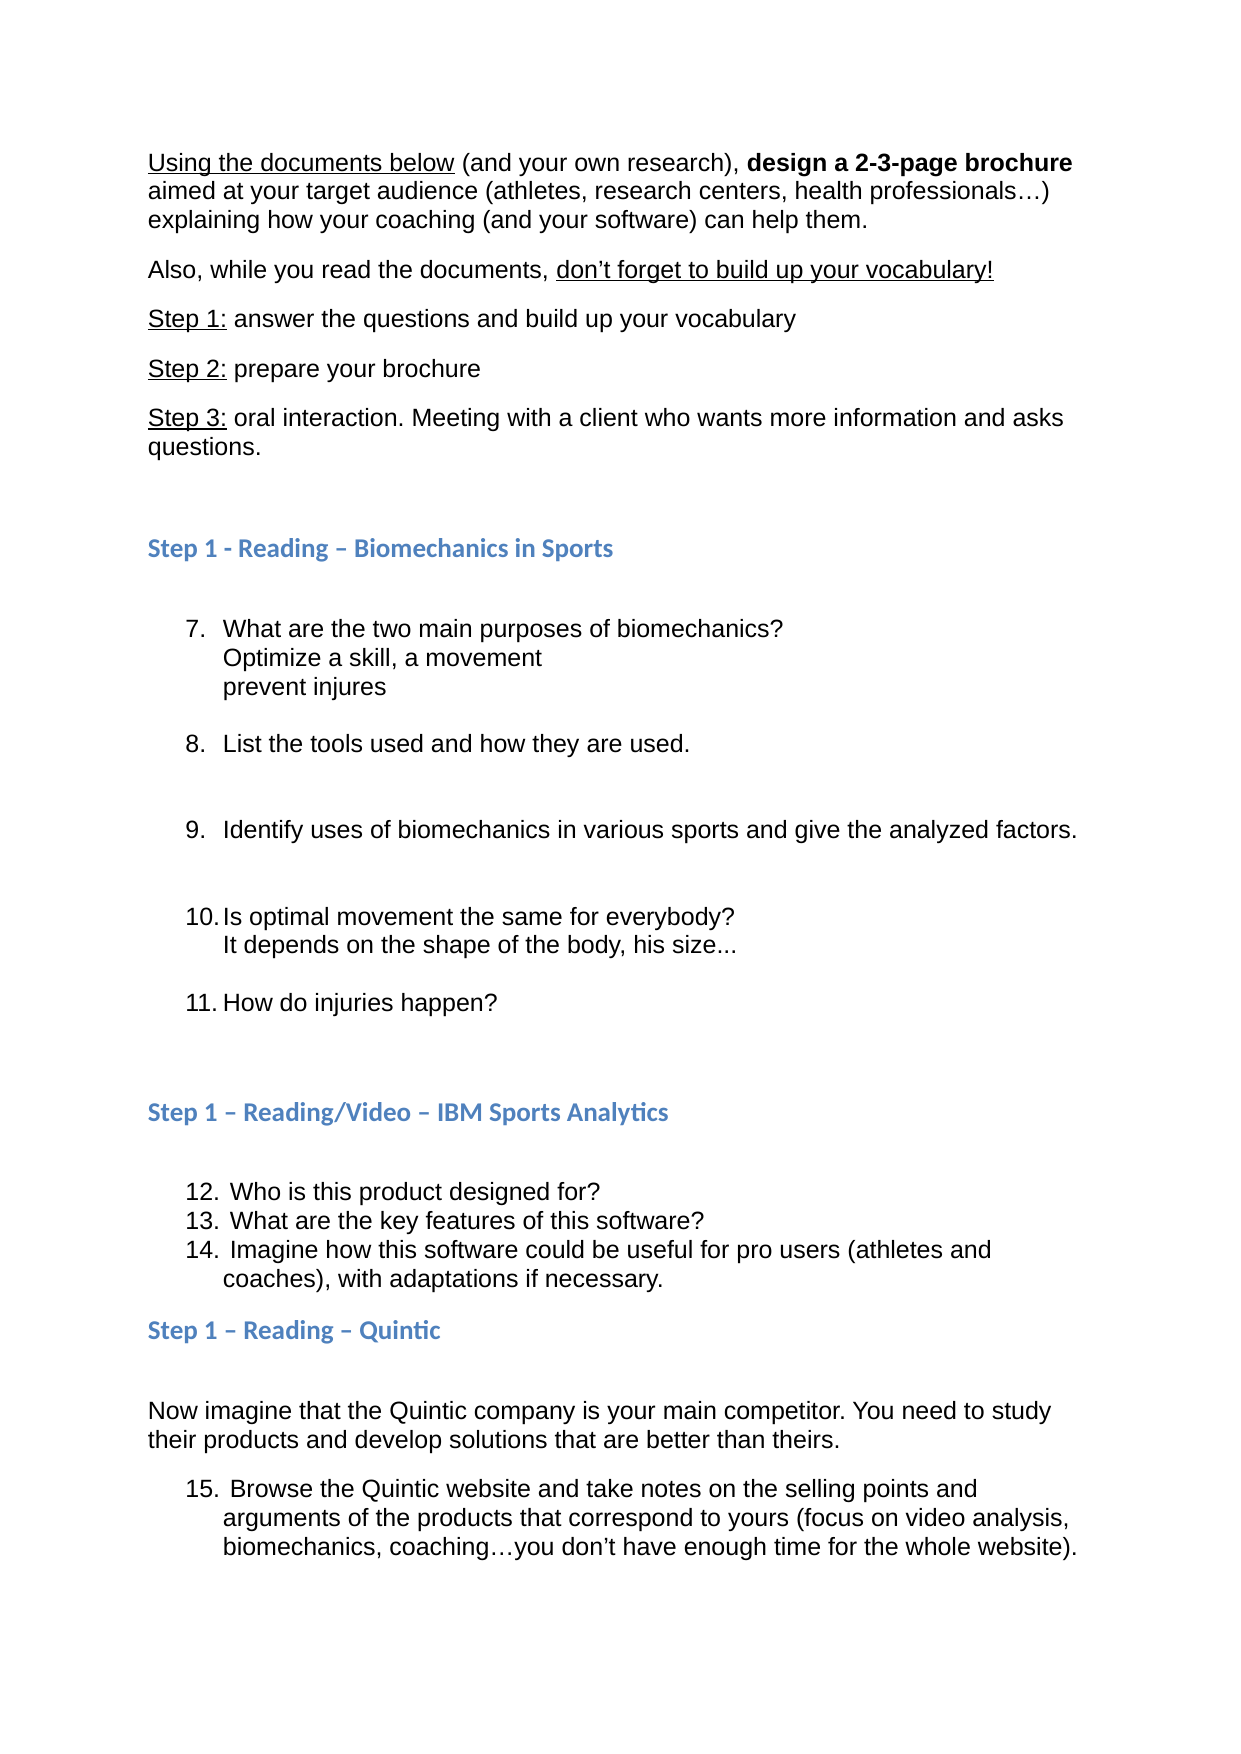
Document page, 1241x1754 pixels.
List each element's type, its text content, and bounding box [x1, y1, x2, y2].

text Step 2: prepare your brochure [148, 354, 1093, 383]
subtitle Step 1 – Reading – Quintic [148, 1313, 1093, 1346]
list It depends on the shape of the body, his size... [223, 930, 1093, 959]
text Step 1: answer the questions and build up your vocabulary [148, 304, 1093, 333]
list Imagine how this software could be useful for pro users (athletes and coaches), with adaptations if necessary. [185, 1235, 1093, 1292]
text Now imagine that the Quintic company is your main competitor. You need to study their products and develop solutions that are better than theirs. [148, 1396, 1093, 1453]
list What are the two main purposes of biomechanics? [185, 614, 1093, 643]
list Optimize a skill, a movement [223, 643, 1093, 671]
list What are the key features of this software? [185, 1206, 1093, 1235]
list Identify uses of biomechanics in various sports and give the analyzed factors. [185, 815, 1093, 844]
subtitle Step 1 - Reading – Biomechanics in Sports [148, 531, 1093, 564]
subtitle Step 1 – Reading/Video – IBM Sports Analytics [148, 1095, 1093, 1128]
list Who is this product designed for? [185, 1177, 1093, 1206]
text Using the documents below (and your own research), design a 2-3-page brochure aimed at your target audience (athletes, research centers, health professionals…) explaining how your coaching (and your software) can help them. [148, 148, 1093, 234]
text Step 3: oral interaction. Meeting with a client who wants more information and asks questions. [148, 403, 1093, 461]
text Also, while you read the documents, don’t forget to build up your vocabulary! [148, 255, 1093, 283]
list Browse the Quintic website and take notes on the selling points and arguments of the products that correspond to yours (focus on video analysis, biomechanics, coaching…you don’t have enough time for the whole website). [185, 1474, 1093, 1560]
list List the tools used and how they are used. [185, 729, 1093, 758]
list How do injuries happen? [185, 988, 1093, 1016]
list Is optimal movement the same for everybody? [185, 901, 1093, 930]
list prevent injures [223, 671, 1093, 700]
